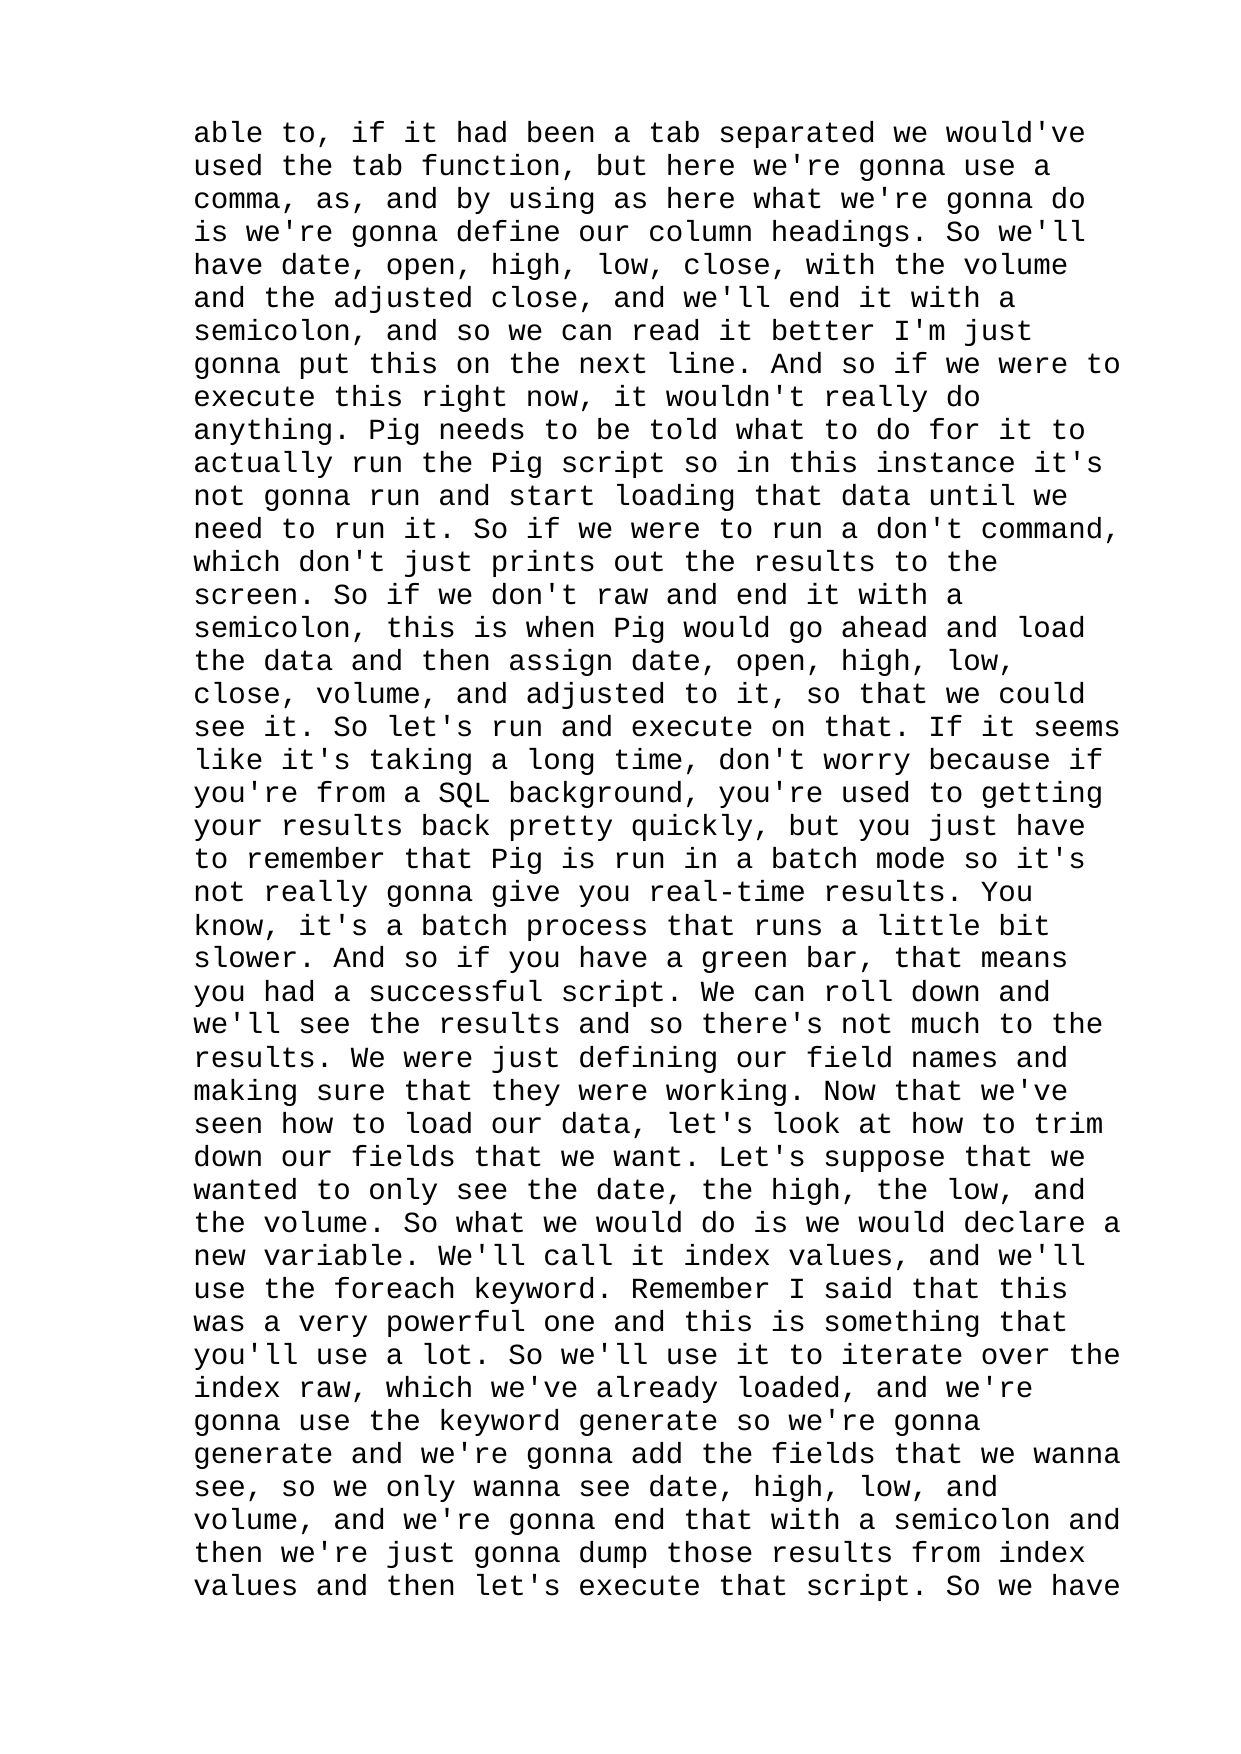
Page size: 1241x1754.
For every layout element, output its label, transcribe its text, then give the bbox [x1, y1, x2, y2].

list able to, if it had been a tab separated we would've used the tab function, but here we're gonna use a comma, as, and by using as here what we're gonna do is we're gonna define our column headings. So we'll have date, open, high, low, close, with the volume and the adjusted close, and we'll end it with a semicolon, and so we can read it better I'm just gonna put this on the next line. And so if we were to execute this right now, it wouldn't really do anything. Pig needs to be told what to do for it to actually run the Pig script so in this instance it's not gonna run and start loading that data until we need to run it. So if we were to run a don't command, which don't just prints out the results to the screen. So if we don't raw and end it with a semicolon, this is when Pig would go ahead and load the data and then assign date, open, high, low, close, volume, and adjusted to it, so that we could see it. So let's run and execute on that. If it seems like it's taking a long time, don't worry because if you're from a SQL background, you're used to getting your results back pretty quickly, but you just have to remember that Pig is run in a batch mode so it's not really gonna give you real-time results. You know, it's a batch process that runs a little bit slower. And so if you have a green bar, that means you had a successful script. We can roll down and we'll see the results and so there's not much to the results. We were just defining our field names and making sure that they were working. Now that we've seen how to load our data, let's look at how to trim down our fields that we want. Let's suppose that we wanted to only see the date, the high, the low, and the volume. So what we would do is we would declare a new variable. We'll call it index values, and we'll use the foreach keyword. Remember I said that this was a very powerful one and this is something that you'll use a lot. So we'll use it to iterate over the index raw, which we've already loaded, and we're gonna use the keyword generate so we're gonna generate and we're gonna add the fields that we wanna see, so we only wanna see date, high, low, and volume, and we're gonna end that with a semicolon and then we're just gonna dump those results from index values and then let's execute that script. So we have [156, 118, 1122, 1604]
